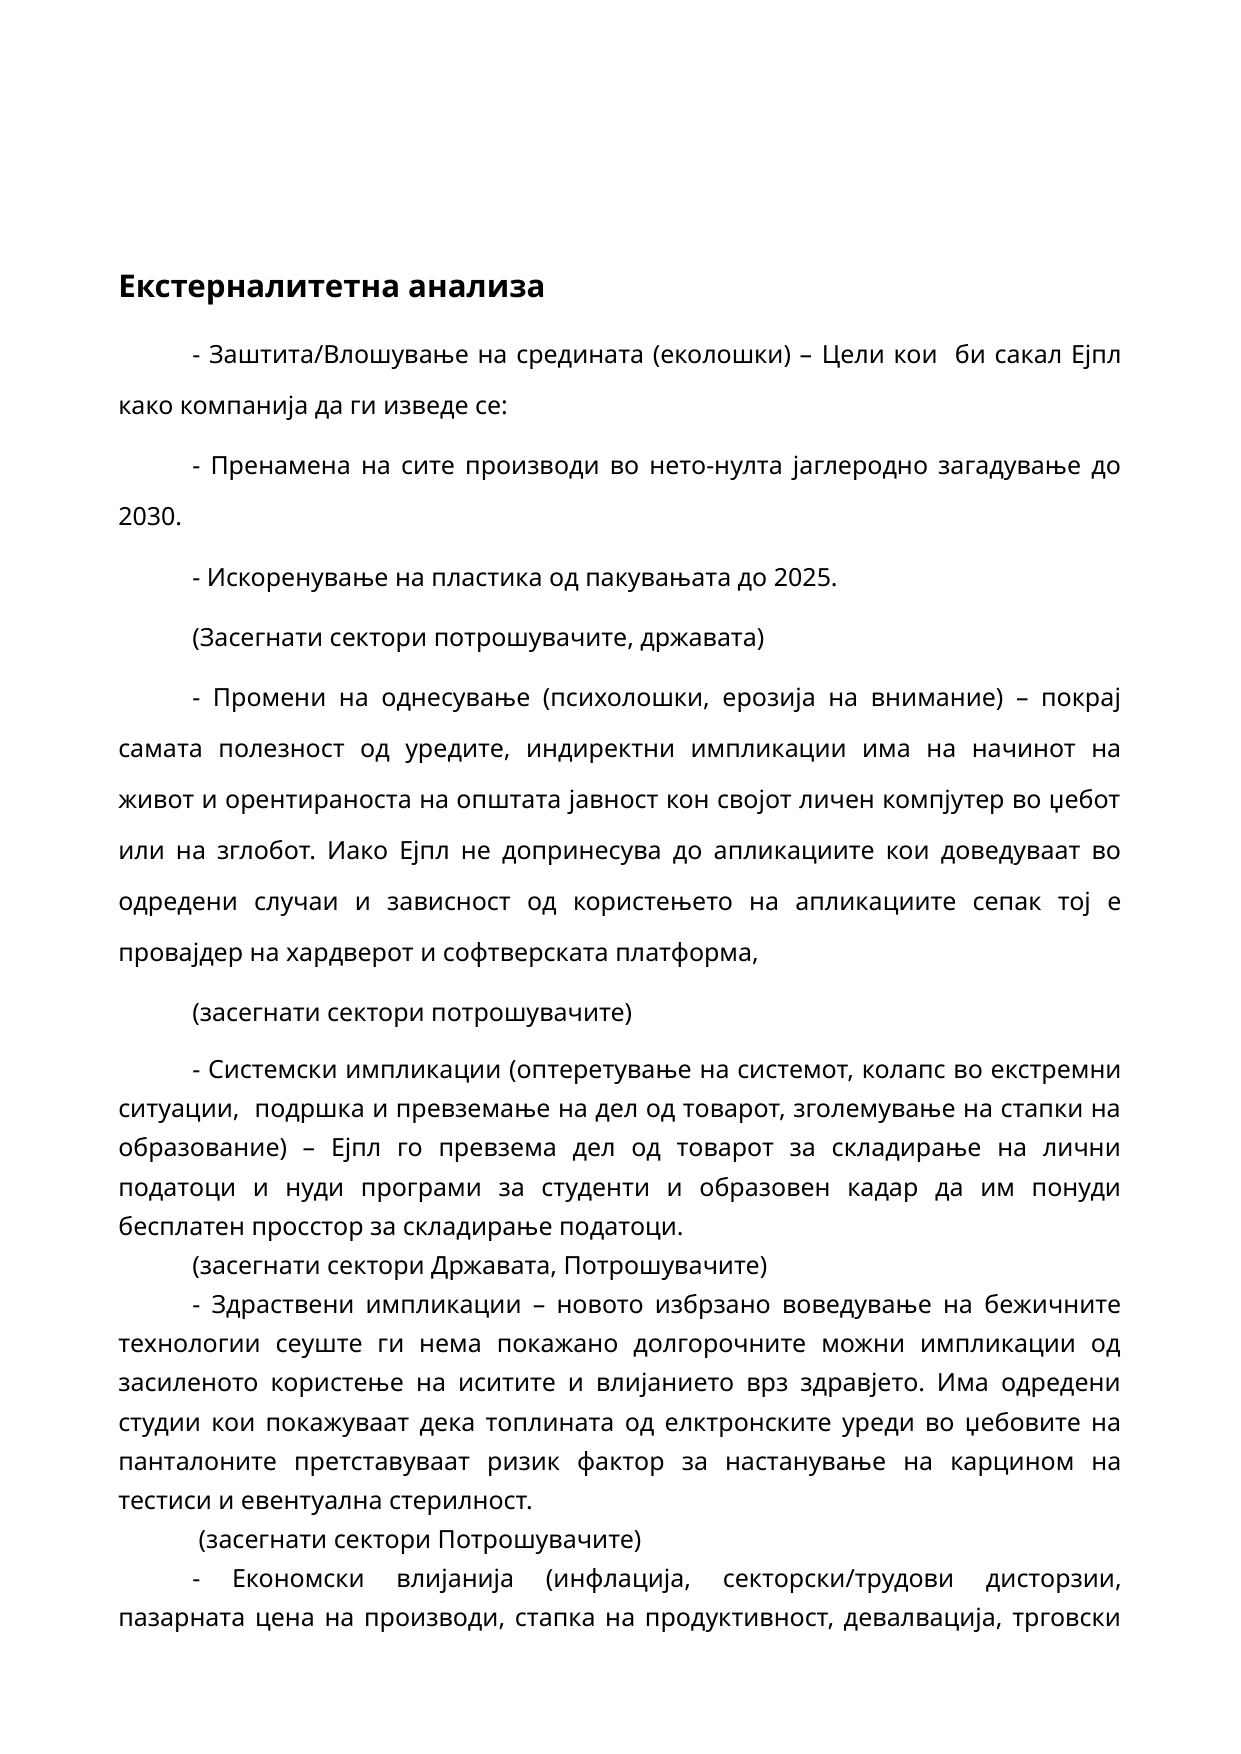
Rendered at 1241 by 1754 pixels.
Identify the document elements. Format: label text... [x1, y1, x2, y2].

text - Економски влијанија (инфлација, секторски/трудови дисторзии, пазарната цена на производи, стапка на продуктивност, девалвација, трговски [118, 1561, 1122, 1634]
text (засегнати сектори Државата, Потрошувачите) [118, 1248, 1122, 1282]
text - Заштита/Влошување на средината (еколошки) – Цели кои би сакал Ејпл како компанија да ги изведе се: [118, 337, 1122, 422]
text - Здраствени импликации – новото избрзано воведување на бежичните технологии сеуште ги нема покажано долгорочните можни импликации од засиленото користење на иситите и влијанието врз здравјето. Има одредени студии кои покажуваат дека топлината од елктронските уреди во џебовите на панталоните претставуваат ризик фактор за настанување на карцином на тестиси и евентуална стерилност. [118, 1287, 1122, 1517]
text (Засегнати сектори потрошувачите, државата) [118, 619, 1122, 653]
text Екстерналитетна анализа [118, 264, 1122, 307]
text (засегнати сектори Потрошувачите) [118, 1522, 1122, 1556]
text - Искоренување на пластика од пакувањата до 2025. [118, 559, 1122, 593]
text - Системски импликации (оптеретување на системот, колапс во екстремни ситуации, подршка и превземање на дел од товарот, зголемување на стапки на образование) – Ејпл го превзема дел од товарот за складирање на лични податоци и нуди програми за студенти и образовен кадар да им понуди бесплатен просстор за складирање податоци. [118, 1052, 1122, 1242]
text - Промени на однесување (психолошки, ерозија на внимание) – покрај самата полезност од уредите, индиректни импликации има на начинот на живот и орентираноста на општата јавност кон својот личен компјутер во џебот или на зглобот. Иако Ејпл не допринесува до апликациите кои доведуваат во одредени случаи и зависност од користењето на апликациите сепак тој е провајдер на хардверот и софтверската платформа, [118, 679, 1122, 969]
text (засегнати сектори потрошувачите) [118, 995, 1122, 1029]
text - Пренамена на сите производи во нето-нулта јаглеродно загадување до 2030. [118, 448, 1122, 533]
